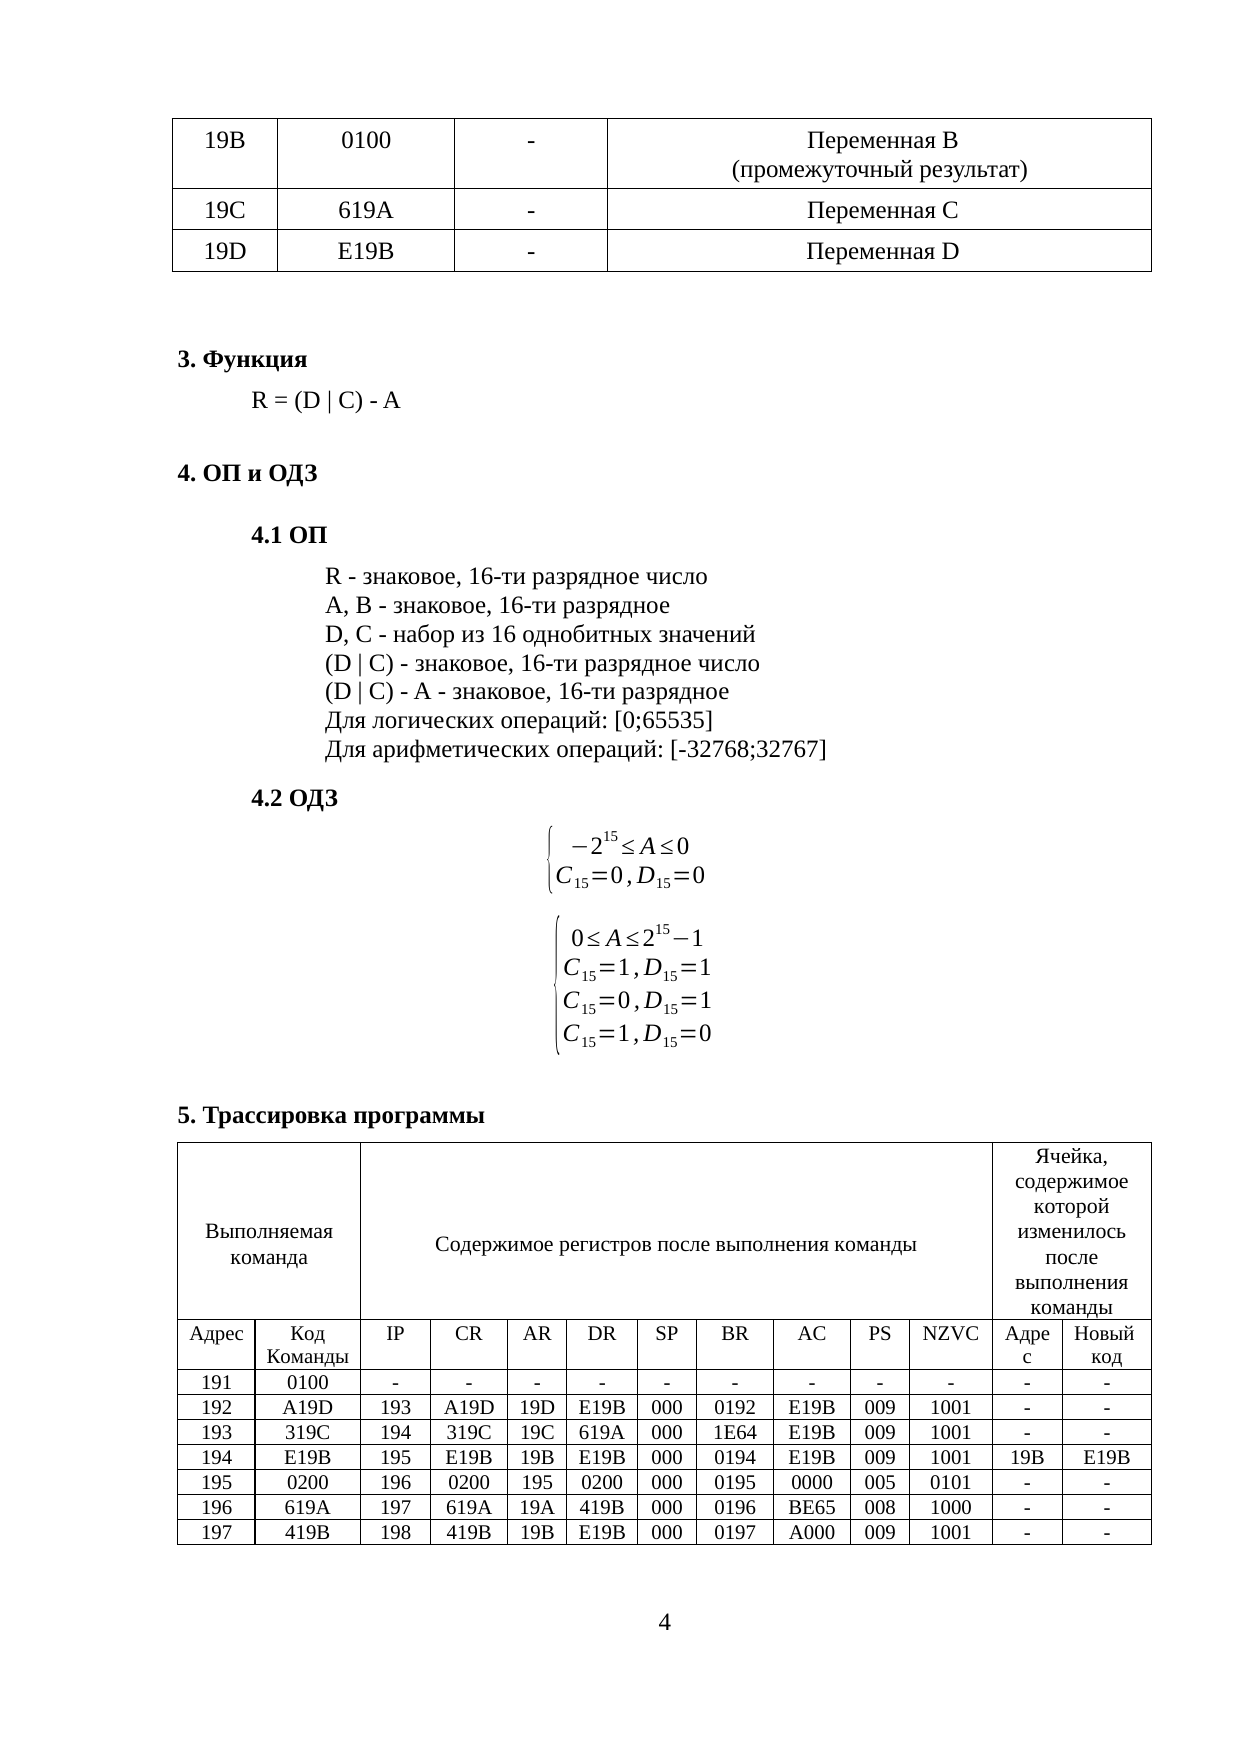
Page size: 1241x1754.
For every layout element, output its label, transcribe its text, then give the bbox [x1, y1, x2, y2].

table_cell 000 [638, 1470, 696, 1494]
text A, B - знаковое, 16-ти разрядное [177, 590, 1152, 619]
table_cell 0196 [697, 1495, 773, 1519]
table_cell 19B [173, 119, 277, 188]
text R = (D | C) - A [177, 386, 1152, 414]
table_cell 000 [638, 1495, 696, 1519]
table_cell 19C [508, 1420, 566, 1444]
table_cell A19D [256, 1395, 360, 1419]
table_cell 193 [178, 1420, 254, 1444]
table_cell 194 [178, 1445, 254, 1469]
table_cell 195 [361, 1445, 430, 1469]
table_header Выполняемая команда [178, 1143, 360, 1319]
table_cell - [567, 1370, 637, 1394]
table_cell 1000 [910, 1495, 992, 1519]
table_cell Переменная C [608, 189, 1151, 229]
table_cell 19B [508, 1520, 566, 1544]
table_cell E19B [567, 1445, 637, 1469]
table_cell AC [774, 1320, 850, 1368]
table_cell - [1063, 1395, 1151, 1419]
table_cell E19B [774, 1420, 850, 1444]
table_cell BE65 [774, 1495, 850, 1519]
table_cell 0000 [774, 1470, 850, 1494]
table_cell 1001 [910, 1420, 992, 1444]
table_cell Код Команды [256, 1320, 360, 1368]
table_cell - [993, 1370, 1062, 1394]
table_cell SP [638, 1320, 696, 1368]
table_cell 0101 [910, 1470, 992, 1494]
table_cell 197 [178, 1520, 254, 1544]
table_cell E19B [1063, 1445, 1151, 1469]
table_cell 005 [851, 1470, 909, 1494]
table_cell 19D [508, 1395, 566, 1419]
table_cell 0197 [697, 1520, 773, 1544]
table_cell DR [567, 1320, 637, 1368]
table_cell - [361, 1370, 430, 1394]
table_cell 419B [567, 1495, 637, 1519]
text (D | C) - A - знаковое, 16-ти разрядное [177, 676, 1152, 705]
table_cell E19B [431, 1445, 507, 1469]
table_cell 1001 [910, 1395, 992, 1419]
subtitle 5. Трассировка программы [177, 1101, 1152, 1129]
table_cell - [1063, 1520, 1151, 1544]
subtitle 3. Функция [177, 344, 1152, 373]
table_cell 1001 [910, 1520, 992, 1544]
subtitle 4.1 ОП [177, 520, 1152, 549]
table_cell A000 [774, 1520, 850, 1544]
table_cell - [638, 1370, 696, 1394]
table_cell 419B [256, 1520, 360, 1544]
subtitle 4.2 ОДЗ [177, 783, 1152, 812]
table_cell 008 [851, 1495, 909, 1519]
text D, C - набор из 16 однобитных значений [177, 619, 1152, 648]
table_cell 192 [178, 1395, 254, 1419]
table_cell - [993, 1520, 1062, 1544]
table_cell 19B [993, 1445, 1062, 1469]
table_cell 19C [173, 189, 277, 229]
table_cell - [455, 119, 607, 188]
table_cell - [993, 1470, 1062, 1494]
table_cell PS [851, 1320, 909, 1368]
table_cell 196 [361, 1470, 430, 1494]
table_cell E19B [774, 1395, 850, 1419]
table_cell 197 [361, 1495, 430, 1519]
table_cell - [774, 1370, 850, 1394]
text Для логических операций: [0;65535] [177, 705, 1152, 734]
table_cell E19B [256, 1445, 360, 1469]
text (D | C) - знаковое, 16-ти разрядное число [177, 648, 1152, 676]
table_header Содержимое регистров после выполнения команды [361, 1143, 992, 1319]
table_cell - [697, 1370, 773, 1394]
table_cell 19D [173, 230, 277, 271]
table_cell 619A [278, 189, 454, 229]
table_cell 193 [361, 1395, 430, 1419]
table_cell - [1063, 1495, 1151, 1519]
table_cell 009 [851, 1445, 909, 1469]
table_cell Адрес [178, 1320, 254, 1368]
table_cell - [455, 189, 607, 229]
table_cell 195 [508, 1470, 566, 1494]
table_cell 19A [508, 1495, 566, 1519]
table_cell - [508, 1370, 566, 1394]
table_cell 1001 [910, 1445, 992, 1469]
table_cell 000 [638, 1445, 696, 1469]
table_cell E19B [278, 230, 454, 271]
table_cell - [455, 230, 607, 271]
table_cell - [1063, 1420, 1151, 1444]
table_cell - [993, 1495, 1062, 1519]
table_cell 319C [256, 1420, 360, 1444]
table_cell 009 [851, 1420, 909, 1444]
table_cell 0200 [567, 1470, 637, 1494]
subtitle 4. ОП и ОДЗ [177, 458, 1152, 487]
table_cell 0100 [256, 1370, 360, 1394]
table_header Ячейка, содержимое которой изменилось после выполнения команды [993, 1143, 1151, 1319]
table_cell E19B [567, 1395, 637, 1419]
table_cell - [851, 1370, 909, 1394]
table_cell - [431, 1370, 507, 1394]
table_cell E19B [774, 1445, 850, 1469]
table_cell 000 [638, 1420, 696, 1444]
table_cell 19B [508, 1445, 566, 1469]
table_cell 419B [431, 1520, 507, 1544]
table_cell AR [508, 1320, 566, 1368]
table_cell Переменная D [608, 230, 1151, 271]
table_cell CR [431, 1320, 507, 1368]
table_cell 191 [178, 1370, 254, 1394]
table_cell 009 [851, 1520, 909, 1544]
table_cell - [1063, 1370, 1151, 1394]
table_cell Адрес [993, 1320, 1062, 1368]
table_cell 619A [431, 1495, 507, 1519]
table_cell BR [697, 1320, 773, 1368]
table_cell 0192 [697, 1395, 773, 1419]
table_cell A19D [431, 1395, 507, 1419]
table_cell NZVC [910, 1320, 992, 1368]
table_cell 0194 [697, 1445, 773, 1469]
table_cell 0195 [697, 1470, 773, 1494]
table_cell 319C [431, 1420, 507, 1444]
table_cell 619A [256, 1495, 360, 1519]
table_cell 1E64 [697, 1420, 773, 1444]
text R - знаковое, 16-ти разрядное число [177, 561, 1152, 590]
table_cell 000 [638, 1520, 696, 1544]
table_cell 0100 [278, 119, 454, 188]
table_cell Переменная B (промежуточный результат) [608, 119, 1151, 188]
table_cell - [993, 1395, 1062, 1419]
table_cell 0200 [256, 1470, 360, 1494]
table_cell 198 [361, 1520, 430, 1544]
table_cell - [910, 1370, 992, 1394]
table_cell 0200 [431, 1470, 507, 1494]
table_cell 009 [851, 1395, 909, 1419]
table_cell 194 [361, 1420, 430, 1444]
table_cell E19B [567, 1520, 637, 1544]
table_cell 619A [567, 1420, 637, 1444]
table_cell IP [361, 1320, 430, 1368]
table_cell 195 [178, 1470, 254, 1494]
table_cell - [1063, 1470, 1151, 1494]
text Для арифметических операций: [-32768;32767] [177, 734, 1152, 763]
table_cell Новый код [1063, 1320, 1151, 1368]
table_cell - [993, 1420, 1062, 1444]
table_cell 196 [178, 1495, 254, 1519]
table_cell 000 [638, 1395, 696, 1419]
